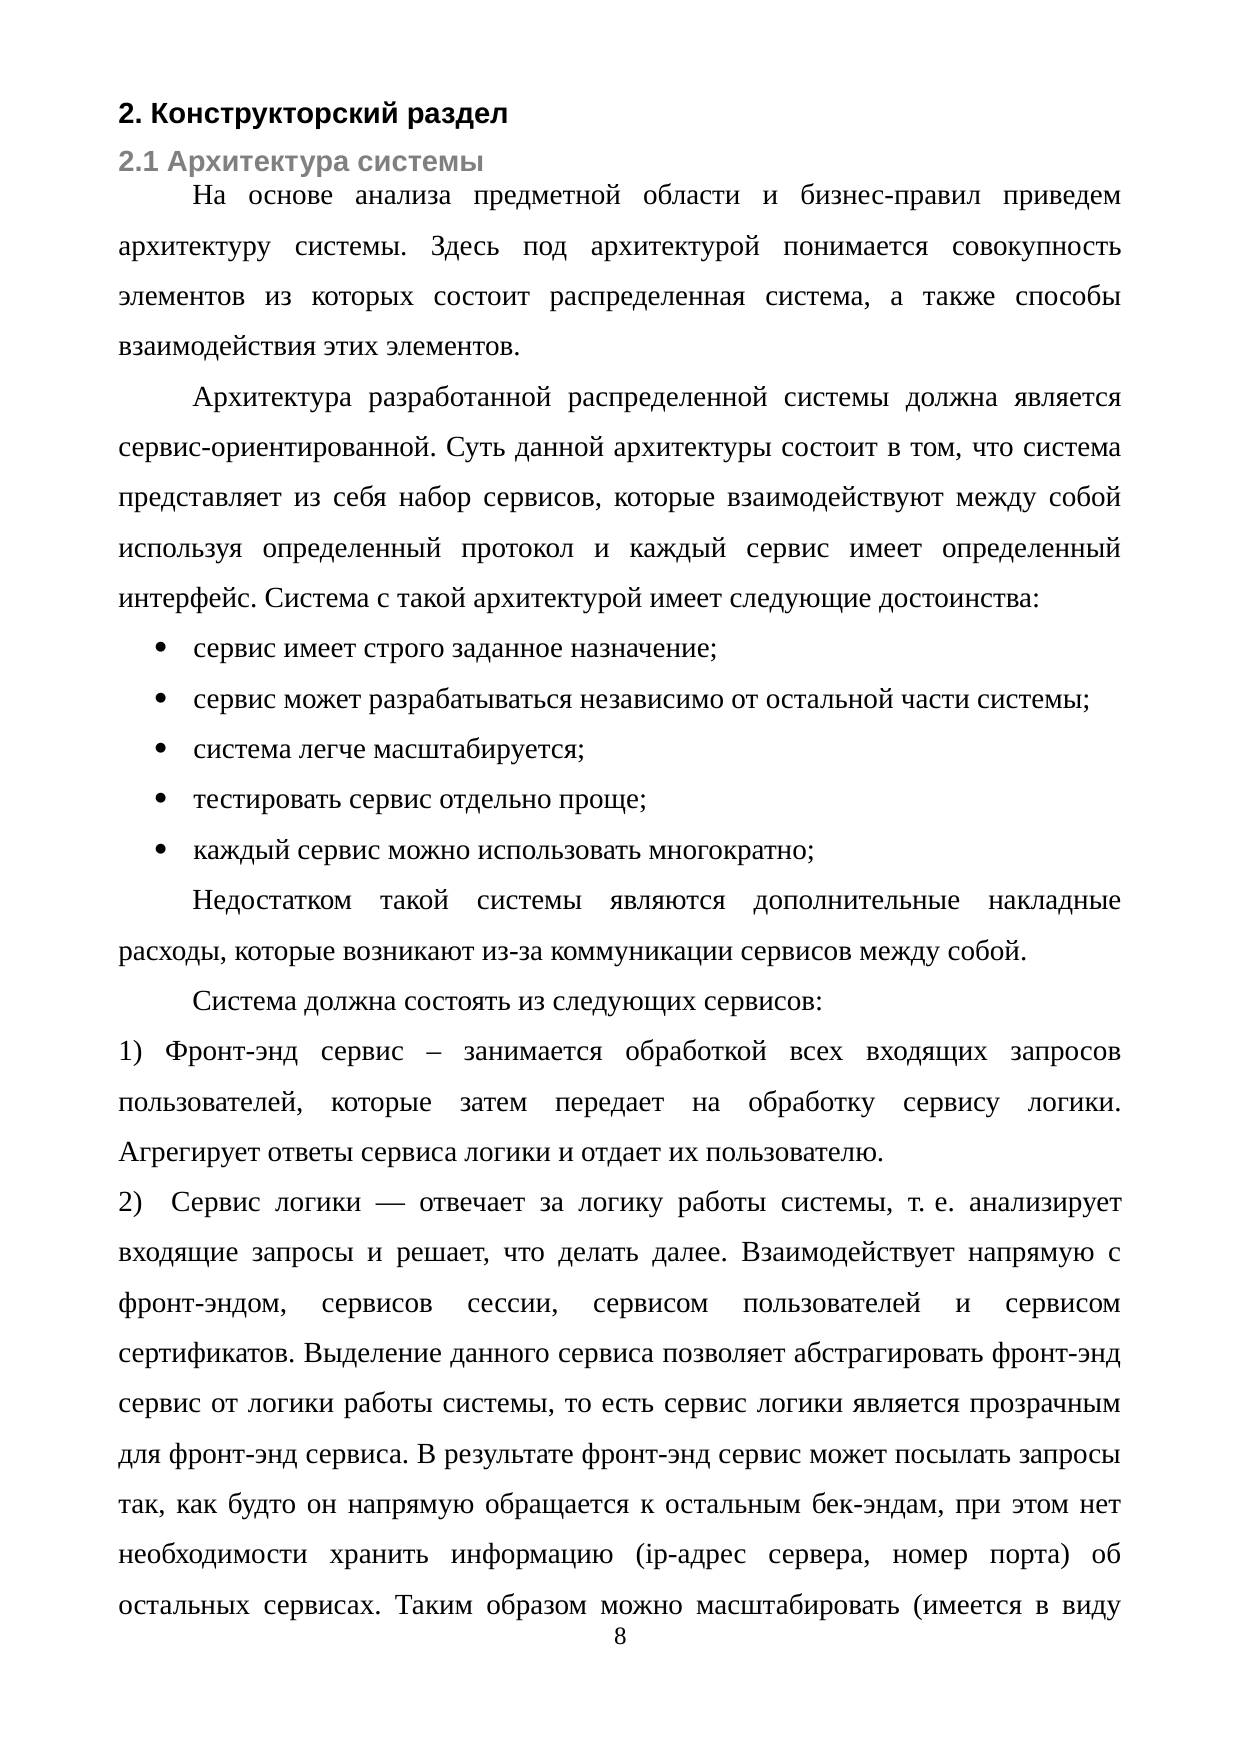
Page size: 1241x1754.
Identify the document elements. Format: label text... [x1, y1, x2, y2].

text Недостатком такой системы являются дополнительные накладные расходы, которые возникают из-за коммуникации сервисов между собой. [118, 882, 1122, 966]
text 1) Фронт-энд сервис – занимается обработкой всех входящих запросов пользователей, которые затем передает на обработку сервису логики. Агрегирует ответы сервиса логики и отдает их пользователю. [118, 1033, 1122, 1167]
text Система должна состоять из следующих сервисов: [118, 983, 1122, 1017]
subtitle 2. Конструкторский раздел [118, 96, 1122, 129]
text Архитектура разработанной распределенной системы должна является сервис-ориентированной. Суть данной архитектуры состоит в том, что система представляет из себя набор сервисов, которые взаимодействуют между собой используя определенный протокол и каждый сервис имеет определенный интерфейс. Система с такой архитектурой имеет следующие достоинства: [118, 379, 1122, 613]
list сервис может разрабатываться независимо от остальной части системы; [156, 681, 1122, 714]
list тестировать сервис отдельно проще; [156, 782, 1122, 815]
list каждый сервис можно использовать многократно; [156, 832, 1122, 866]
list система легче масштабируется; [156, 731, 1122, 765]
text На основе анализа предметной области и бизнес-правил приведем архитектуру системы. Здесь под архитектурой понимается совокупность элементов из которых состоит распределенная система, а также способы взаимодействия этих элементов. [118, 177, 1122, 362]
text 2) Сервис логики — отвечает за логику работы системы, т. е. анализирует входящие запросы и решает, что делать далее. Взаимодействует напрямую с фронт-эндом, сервисов сессии, сервисом пользователей и сервисом сертификатов. Выделение данного сервиса позволяет абстрагировать фронт-энд сервис от логики работы системы, то есть сервис логики является прозрачным для фронт-энд сервиса. В результате фронт-энд сервис может посылать запросы так, как будто он напрямую обращается к остальным бек-эндам, при этом нет необходимости хранить информацию (ip-адрес сервера, номер порта) об остальных сервисах. Таким образом можно масштабировать (имеется в виду [118, 1184, 1122, 1620]
subtitle 2.1 Архитектура системы [118, 144, 1122, 177]
list сервис имеет строго заданное назначение; [156, 630, 1122, 664]
